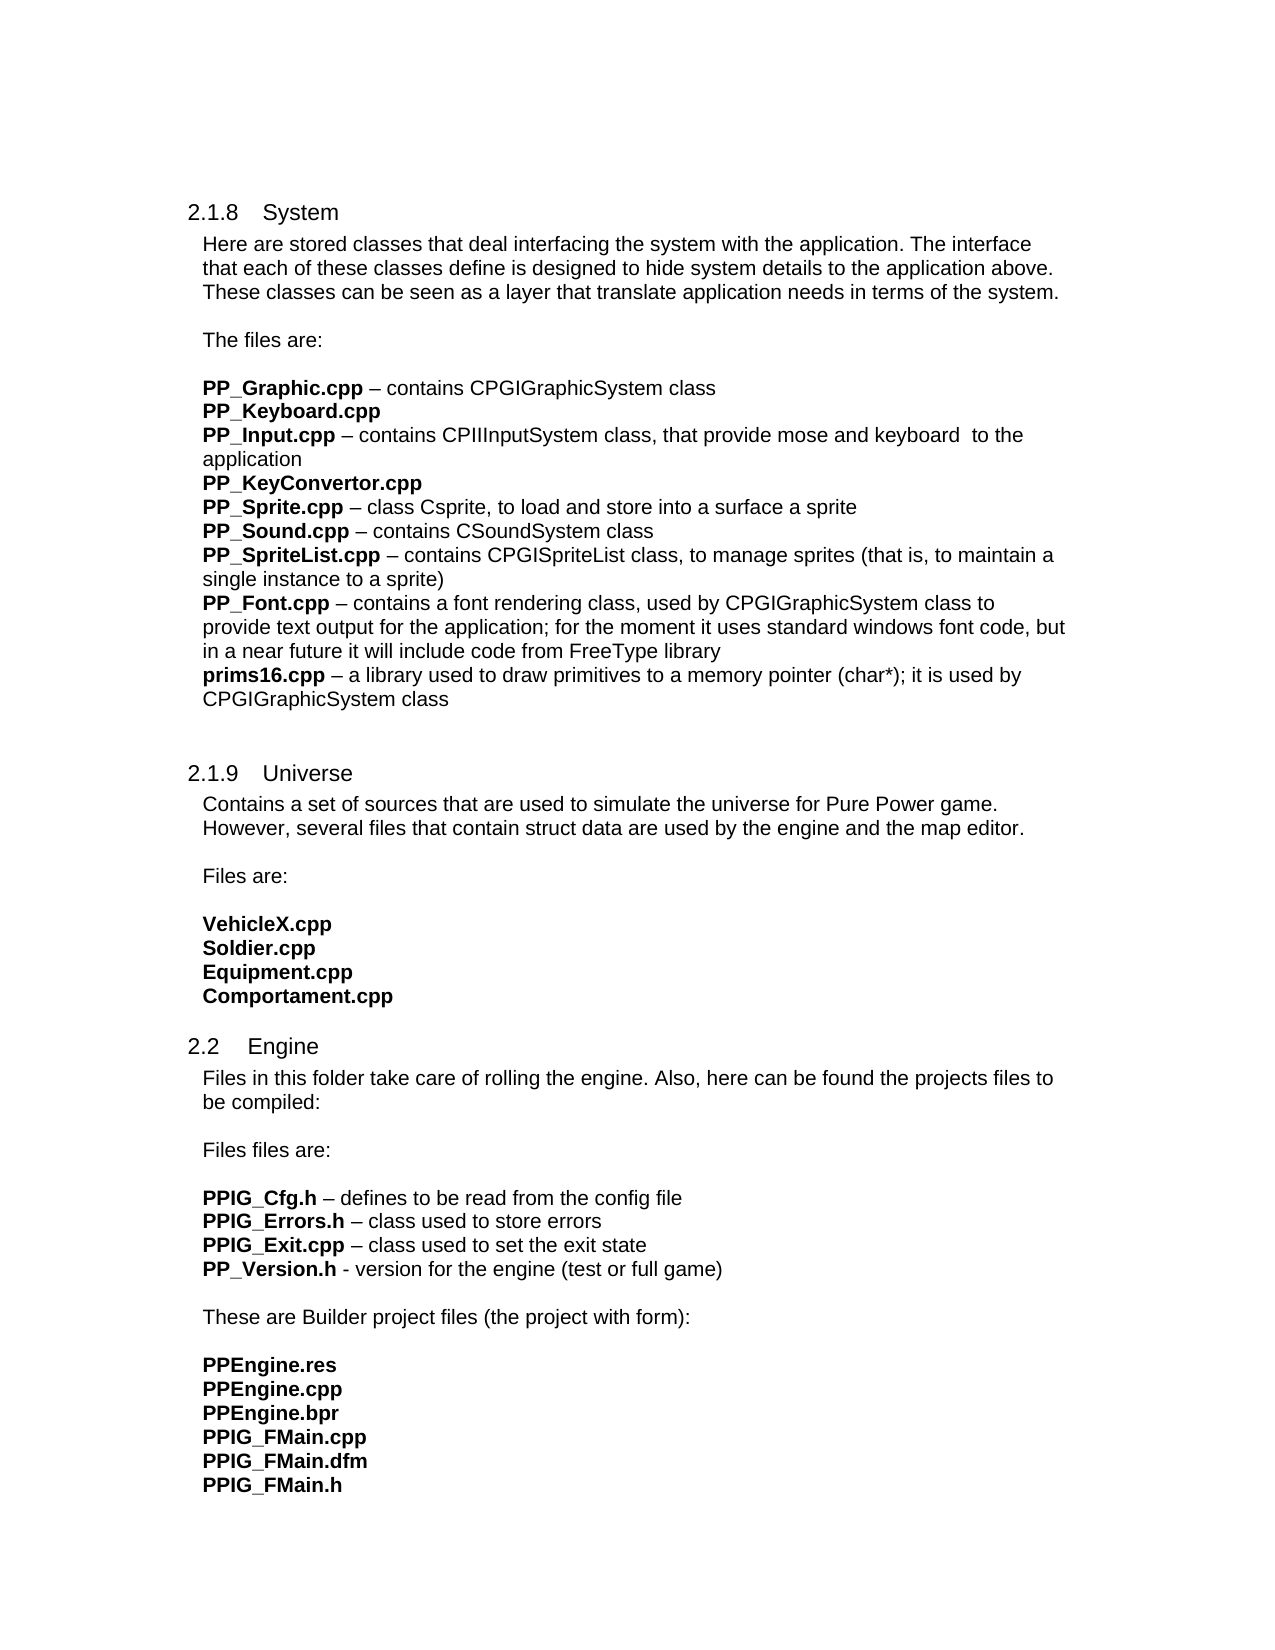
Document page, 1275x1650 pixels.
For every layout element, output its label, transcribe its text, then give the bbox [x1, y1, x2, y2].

text PPEngine.bpr [202, 1401, 1072, 1425]
text PPIG_Exit.cpp – class used to set the exit state [202, 1233, 1072, 1257]
text PP_Font.cpp – contains a font rendering class, used by CPGIGraphicSystem class to provide text output for the application; for the moment it uses standard windows font code, but in a near future it will include code from FreeType library [202, 591, 1072, 663]
text Comportament.cpp [202, 984, 1072, 1008]
text PP_Keyboard.cpp [202, 399, 1072, 423]
text PPIG_FMain.cpp [202, 1425, 1072, 1449]
text PPIG_Cfg.h – defines to be read from the config file [202, 1185, 1072, 1209]
text PP_Sprite.cpp – class Csprite, to load and store into a surface a sprite [202, 495, 1072, 519]
text Files files are: [202, 1137, 1072, 1161]
text PPEngine.res [202, 1353, 1072, 1377]
text PP_Sound.cpp – contains CSoundSystem class [202, 519, 1072, 543]
text PPIG_FMain.h [202, 1473, 1072, 1497]
text PP_SpriteList.cpp – contains CPGISpriteList class, to manage sprites (that is, to maintain a single instance to a sprite) [202, 543, 1072, 591]
text Contains a set of sources that are used to simulate the universe for Pure Power game. However, several files that contain struct data are used by the engine and the map editor. [202, 792, 1072, 840]
text Files are: [202, 864, 1072, 888]
subtitle System [187, 199, 1087, 225]
text Files in this folder take care of rolling the engine. Also, here can be found the projects files to be compiled: [202, 1066, 1072, 1113]
text These are Builder project files (the project with form): [202, 1305, 1072, 1329]
text PP_Input.cpp – contains CPIIInputSystem class, that provide mose and keyboard to the application [202, 423, 1072, 471]
subtitle Universe [187, 760, 1087, 786]
text PPIG_Errors.h – class used to store errors [202, 1209, 1072, 1233]
text Equipment.cpp [202, 960, 1072, 984]
text Soldier.cpp [202, 936, 1072, 960]
text Here are stored classes that deal interfacing the system with the application. The interface that each of these classes define is designed to hide system details to the application above. These classes can be seen as a layer that translate application needs in terms of the system. [202, 232, 1072, 303]
text PP_KeyConvertor.cpp [202, 471, 1072, 495]
text prims16.cpp – a library used to draw primitives to a memory pointer (char*); it is used by CPGIGraphicSystem class [202, 663, 1072, 711]
text PPEngine.cpp [202, 1377, 1072, 1401]
text VehicleX.cpp [202, 912, 1072, 936]
text PPIG_FMain.dfm [202, 1449, 1072, 1473]
text The files are: [202, 327, 1072, 351]
text PP_Graphic.cpp – contains CPGIGraphicSystem class [202, 375, 1072, 399]
text PP_Version.h - version for the engine (test or full game) [202, 1257, 1072, 1281]
subtitle Engine [187, 1033, 1087, 1059]
